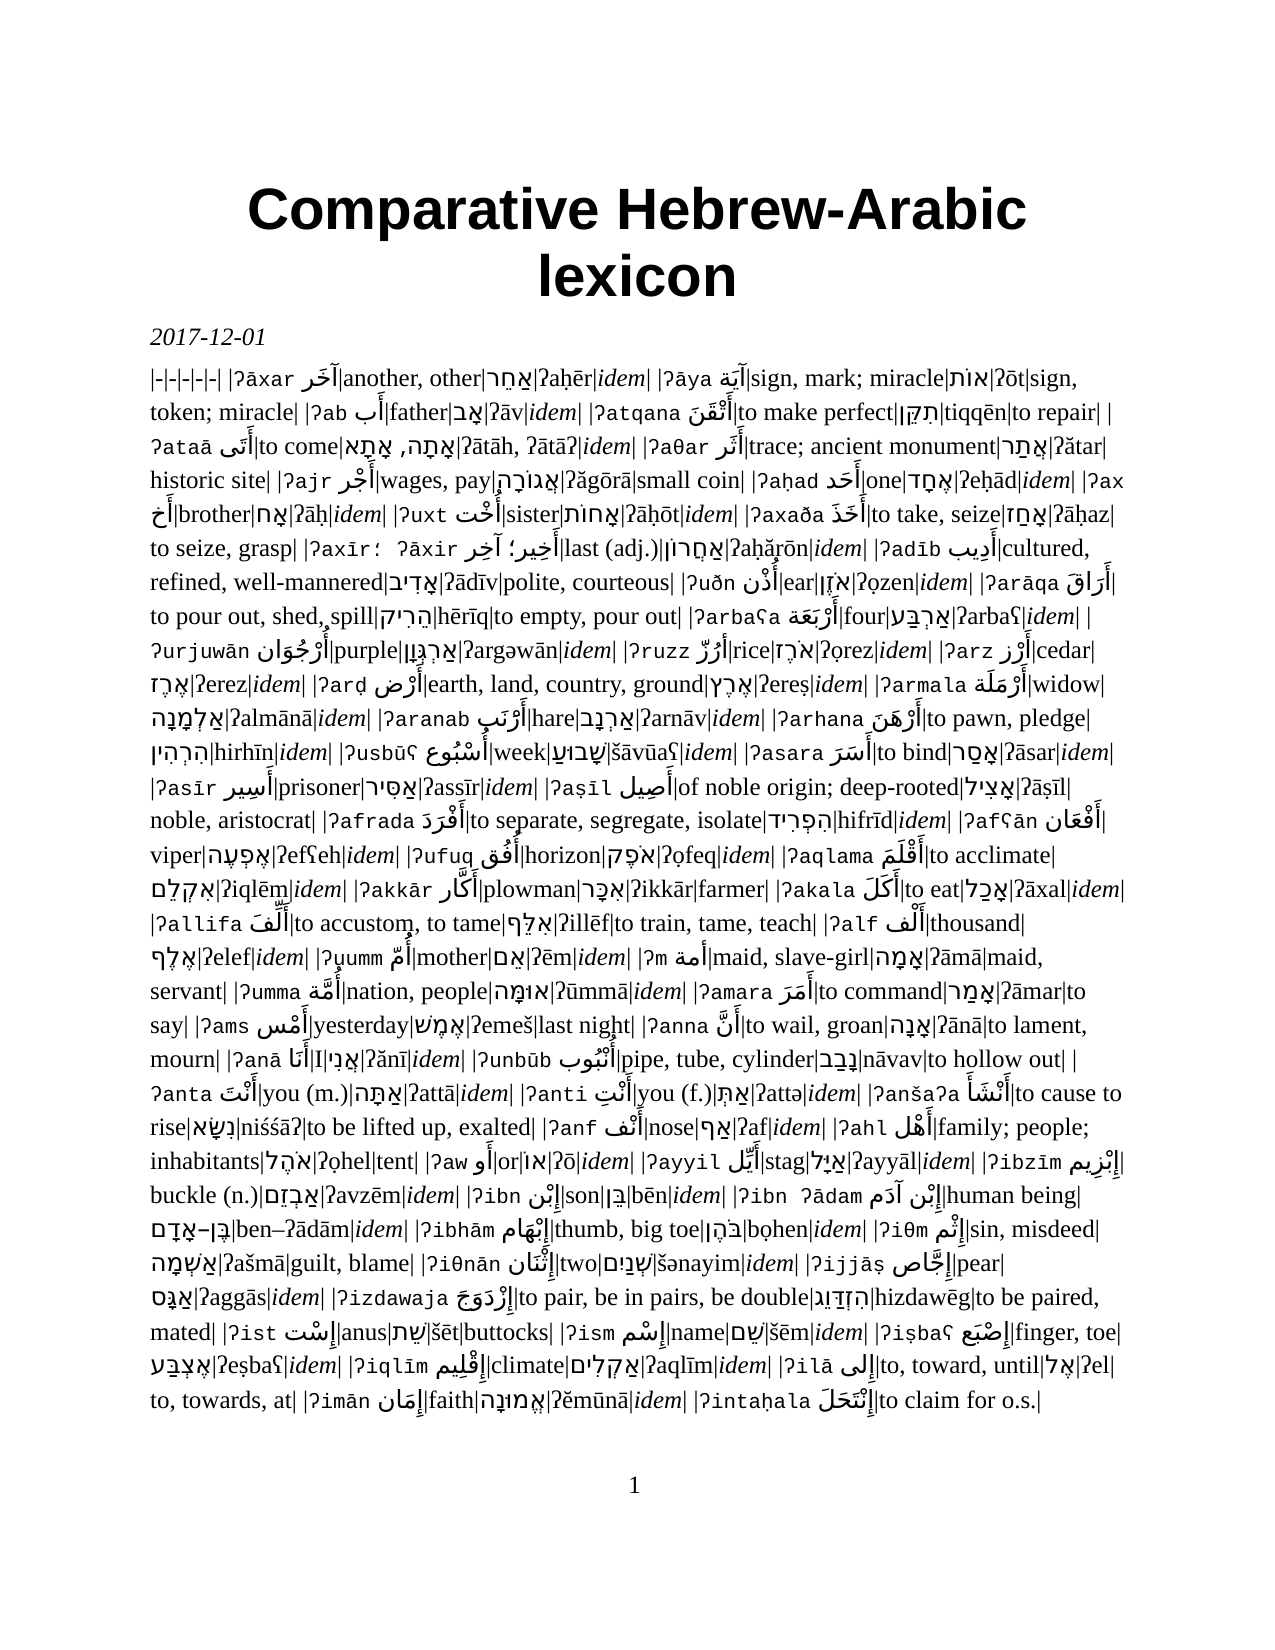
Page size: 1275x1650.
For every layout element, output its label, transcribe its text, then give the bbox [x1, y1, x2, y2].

text 2017-12-01 [150, 322, 1125, 350]
title Comparative Hebrew-Arabic lexicon [150, 175, 1125, 309]
text |-|-|-|-|-| |ʔāxar آخَر|another, other|אַחֵר|ʔaḥēr|idem| |ʔāya آيَة|sign, mark; miracle|אוֹת|ʔōt|sign, token; miracle| |ʔab أَب|father|אָב|ʔāv|idem| |ʔatqana أَتْقَنَ|to make perfect|תִקֵּן|tiqqēn|to repair| |ʔataā أَتَى|to come|אָתָה, אָתָא|ʔātāh, ʔātāʔ|idem| |ʔaθar أَثَر|trace; ancient monument|אֲתַר|ʔătar|historic site| |ʔajr أَجْر|wages, pay|אֲגוֹרָה|ʔăgōrā|small coin| |ʔaḥad أَحَد|one|אֶחָד|ʔeḥād|idem| |ʔax أَخ|brother|אָח|ʔāḥ|idem| |ʔuxt أُخْت|sister|אָחוֹת|ʔāḥōt|idem| |ʔaxaða أَخَذَ|to take, seize|אָחַז|ʔāḥaz|to seize, grasp| |ʔaxīr؛ ʔāxir أَخِير؛ آخِر|last (adj.)|אַחֲרוֹן|ʔaḥărōn|idem| |ʔadīb أَدِيب|cultured, refined, well-mannered|אָדִיב|ʔādīv|polite, courteous| |ʔuðn أُذْن|ear|אֹזֶן|ʔọzen|idem| |ʔarāqa أَرَاقَ|to pour out, shed, spill|הֵרִיק|hērīq|to empty, pour out| |ʔarbaʕa أَرْبَعَة|four|אַרְבַּע|ʔarbaʕ|idem| |ʔurjuwān أُرْجُوَان|purple|אַרְגְּוָן|ʔargǝwān|idem| |ʔruzz أرُزّ|rice|אֹרֶז|ʔọrez|idem| |ʔarz أَرْز|cedar|אֶרֶז|ʔerez|idem| |ʔarḍ أَرْض|earth, land, country, ground|אֶרֶץ|ʔereṣ|idem| |ʔarmala أَرْمَلَة|widow|אַלְמָנָה|ʔalmānā|idem| |ʔaranab أَرَْنَب|hare|אַרְנָב|ʔarnāv|idem| |ʔarhana أَرْهَنَ|to pawn, pledge|הִרְהִין|hirhīn|idem| |ʔusbūʕ أُسْبُوع|week|שָׁבוּעַ|šāvūaʕ|idem| |ʔasara أَسَرَ|to bind|אָסַר|ʔāsar|idem| |ʔasīr أَسِير|prisoner|אַסִּיר|ʔassīr|idem| |ʔaṣīl أَصِيل|of noble origin; deep-rooted|אָצִיל|ʔāṣīl|noble, aristocrat| |ʔafrada أَفْرَدَ|to separate, segregate, isolate|הִפְרִיד|hifrīd|idem| |ʔafʕān أَفْعَان|viper|אֶפְעֶה|ʔefʕeh|idem| |ʔufuq أُفُق|horizon|אֹפֶק|ʔọfeq|idem| |ʔaqlama أَقْلَمَ|to acclimate|אִקְלֵם|ʔiqlēm|idem| |ʔakkār أَكَّار|plowman|אִכָּר|ʔikkār|farmer| |ʔakala أَكَلَ|to eat|אָכַל|ʔāxal|idem| |ʔallifa أَلِّفَ|to accustom, to tame|אִלֵּף|ʔillēf|to train, tame, teach| |ʔalf أَلْف|thousand|אֶלֶף|ʔelef|idem| |ʔuumm أُُمّ|mother|אֵם|ʔēm|idem| |ʔm أمة|maid, slave-girl|אָמָה|ʔāmā|maid, servant| |ʔumma أُمَّة|nation, people|אוּמָּה|ʔūmmā|idem| |ʔamara أَمَرَ|to command|אָמַר|ʔāmar|to say| |ʔams أَمْس|yesterday|אֶמֶשׁ|ʔemeš|last night| |ʔanna أَنَّ|to wail, groan|אָנָה|ʔānā|to lament, mourn| |ʔanā أَنَا|I|אֲנִי|ʔănī|idem| |ʔunbūb أُنْبُوب|pipe, tube, cylinder|נָבַב|nāvav|to hollow out| |ʔanta أَنْتَ|you (m.)|אַתָּה|ʔattā|idem| |ʔanti أَنْتِ|you (f.)|אַתְּ|ʔattǝ|idem| |ʔanšaʔa أَنْشَأَ|to cause to rise|נִשָּׂא|niśśāʔ|to be lifted up, exalted| |ʔanf أَنْف|nose|אַף|ʔaf|idem| |ʔahl أَهْل|family; people; inhabitants|אֹהֶל|ʔọhel|tent| |ʔaw أَو|or|אוֹ|ʔō|idem| |ʔayyil أَيِّل|stag|אַיָּל|ʔayyāl|idem| |ʔibzīm إِبْزِيم|buckle (n.)|אַבְזֵם|ʔavzēm|idem| |ʔibn إِبْن|son|בֵּן|bēn|idem| |ʔibn ʔādam إِبْن آدَم|human being|בֶּן–אָדָם|ben–ʔādām|idem| |ʔibhām إِبْهَام|thumb, big toe|בֹּהֶן|bọhen|idem| |ʔiθm إِثْم|sin, misdeed|אַשְׁמָה|ʔašmā|guilt, blame| |ʔiθnān إِثْنَان|two|שְׁנַיִם|šǝnayim|idem| |ʔijjāṣ إِجَّاص|pear|אַגָּס|ʔaggās|idem| |ʔizdawaja إِزْدَوَجَ|to pair, be in pairs, be double|הִזְדַּוֵג|hizdawēg|to be paired, mated| |ʔist إِسْت|anus|שֵׁת|šēt|buttocks| |ʔism إِسْم|name|שֵׁם|šēm|idem| |ʔiṣbaʕ إِصْبَع|finger, toe|אֶצְבַּע|ʔeṣbaʕ|idem| |ʔiqlīm إِقْلِيم|climate|אַקְלִים|ʔaqlīm|idem| |ʔilā إِلى|to, toward, until|אֶל|ʔel|to, towards, at| |ʔimān إِمَان|faith|אֱמוּנָה|ʔĕmūnā|idem| |ʔintaḥala إِنْتَحَلَ|to claim for o.s.|הִתְנַחֵל|hitnaḥēl|to acquire as a possession| |ʔinsān إِنْسَان|man|אֱנוֹשׁ|ʔĕnōš|idem| |al-raḥmān الرَحْمَان|The Merciful (God)|רַחֲמָן; הָרַחֲמָן|raḥămān; hāraḥămān|merciful, compassionate; The Merciful (God)| |al-lh الله|God|אֱלֹהִים|ʔĕlọhīm|idem| |bi بِ|in, at, on, with|בְּ|bǝ|in, by, at, with| |buʔbuʔ بُؤْبُؤْ|root, core; pupil (eye)|בָּבָה|bābā|pupil (eye)| |biʔr بِئْر|well (water)|בְּאֵר|bǝʔēr|idem| |bāʔa بَاءَ|to return, come back with|בָּא|bāʔ|to come, arrive, enter| |bāra بَارَ|to be uncultivated, lie fallow|בָּר|bār|idem| |bāraka بَارَكَ|to bless|בֵּרַךְ|bērax|idem| |batūl بَتُول|virgin|בְּתוּלָה|bǝtūlā|idem| |baθan بَثَن|cobra|פֶּתֶן|peten|idem| |barr بَرّ|land, open country|בַּר|bar|prairie, field| |barr بَرّ|reverent, pious|בַּר|bar|pure, clean| |burr بُرّ|wheat|בָּר|bār|grain| |baraʔa بَرَأَ|to create (said of God)|בָּרַא|bāraʔ|to create| |bariḥa بَرِحَ|to leave, depart|בָּרַח|bāraḥ|to flee| |barad بَرَد|hail (n.)|בָּרָד|bārād|idem| |burǧūθ بُرْغُوث|flea|פַּרְעוֹשׁ|parʕōš|idem| |burǧī بُرْغِي|screw (n.)|בֹֹֹֹֹֹּרֶג|bọọọọọọreg|idem| |barq بَرْق|lightning|בָּרָק|bārāq|idem| |baraka بَرَكَ|to kneel down|בָּרַךְ|bārax|idem| |birka بِرْكَة|small lake, puddle, pool|בְּרֵכָה|bǝrēxā|pool, pond| |barīʔ بَرِيء|innocent, recovered (illness)|בָּרִיא|bārīʔ|healthy| |bazza بَزَّ|to steal, rob|בָּזַז|bāzaz|to plunder, pillage| |bustān بُسْتَان|garden|בֻּסְתָּן|bustān|idem| |basaṭa بَسَطَ|to spread |פָּשַׁט|pāšaṭ|to spread| |basīṭ بَسِيط|simple|פָּשׁוּת|pāšūt|idem| |baššara بَشَّرَ|to bring good tidings|בִּשֵּׂר|biśśēr|idem| |bašara بَشَرَة|skin|בָּשָׂר|bāśār|flesh| |baṣal بَصَل|onions|בָָּצָל|bāāṣāl|onion| |biṭāqa بِطَاقَة|slip, tag, card, ticket, label|פִּתְקָה|pitqā|note, piece of paper| |bṭṭl بطّل|to abolish, cancel, annul|בִּטֵּל|biṭṭēl|to suspend, abolish, cancel| |baṭn بَطْن|belly|בֶּטֶן|beṭen|idem| |baʕl بَعْل|lord, husband|בַּעַל|baʕal|owner, husband| |baʕīr بَعِير|camel|בְּעִיר|bǝʕīr|beast, cattle| |baǧata بَغَتَ|to surprise|בִּעֵת|biʕēt|to terrify| |baqbaqa بَْقبَقَ|to gurgle, to bubble|בַּקְבּוּק|baqbūq|bottle| |baqar بَقَر|cattle|בָּקַר|bāqar|idem| |bikr بِكْر|first-born|בְּכוֹר|bǝxōr|idem| |bakaā بَكَى|to cry|בָּכָה|bāxā|idem| |bal بَلْ|but|אֲבָל|ʔăvāl|idem| |bilā بِلَا|without|בְּלִי|bǝlī|idem| |balbala بَلْبَلَ|to disturb, confuse|בִּלְבֵּל|bilbēl|to confuse| |balaaʕa بَلََعَ|to swallow|בָּלַע|bālaʕ|idem| |ballūṭ بَلُّوط|oak, acorn|בַּלּוּט|ballūṭ|acorn| |baliya بَلِيَ|to be worn out|בָּלַה|bālah|idem| |bint بِنْت|daughter|בַּת|bat|idem| |bunyān بُنْيَان|building (n.)|בִּנְיָן|binyān|idem| |bahīma بَهِيمَة|beast, animal|בְּהֵמָה|bǝhēmā|animal, beast| |būl بُول|postage stamp|בּוּל|būl|idem| |bayt بَيْت|house|בַּיִת|bayit|idem| |bayḍa بَيْضَة|egg|בֵּיצָה|bêṣā|idem| |bayna بَينَ|between; among|בֵּין|bên|idem| |taʔrīx تَأْرِيخ|date (time); history|תַּאֲרִיךְ|taʔărīxǝ|date (time)| |taʔšīra تَأْشِيرَة|official endorsement, visa|אַשְׁרָה|ʔašrā|visa| |tabūt تابُوت|box, chest, coffin|תֵּבָה|tēvā|ark, chest, box| |tājir تَاجِر|merchant|תָּגָר|tāgār|idem| |tāmm تَامّ| complete, perfect|תָּם|tām|complete, perfect| |tabbal-a تَبَّلَ|to spice, season|תִּבֵּל|tibbēl|idem| |tibn تِبْن|straw, chaff|תֶּבֶן|teven|idem| |taḥt تَحْت|under|תַּחַת|taḥat|idem| |taxrīma تَخْرِيمَة|lace, latticework|חֵרֶם|ḥērem|fishing-net| |taxama تَخَمَ|to fix the limits of|תָּחַם|tāḥam|to mark the limits of | |tarbiyya تَرْبِيَّة|education, training, upbringing|תַרְבּוּת|tarbūt|upbringing, education; culture| |tarjama تَرْجَمَ|to translate|תִּרְגֵּם|tirgēm|idem| |tisʕa تِسْعَة|nine|תִּשְׁעָה|tišʕā|idem| |tuffāḥ تُفَّاح|apple|תָּפּוּחַ|tāppūaḥ|idem| |tafsīr تَفْسِير|interpretation|פֶּשֶׁר|pešer|idem| |tall تَلّ|hill, elevation|תֵּל|tēl|mound, hill, heap| |talam تَلَم|furrow|תֶּלֶם|telem|furrow, ridge| |tmr تمْر|dates (fruit)|תָּמָר|tāmār|date (fruit)| |tmrīn تْمرِين|exercise, drill|תִּמְרוּן|timrūn|maneuver| |tanūr تَنُور|oven|תָּנוּר|tānūr|idem| |tinnīn تِنِّين|dragon|תַּנִּים|tannīm|serpent, sea-monster; crocodile| |tawʔam تَوْأَم|twin|תְּאוּם|tǝʔūm|idem| |tūt تُوت|mulberry|תּוּת|tūt|berry, mulberry| |tays تَيْس|billy goat|תַּיִשׁ|tayiš|he-goat| |tīn تِين|fig|תְּאֵנָה|tǝʔēnā|idem| |θaʔara ثَأَرَ|to take blood revenge|שַׁאֲרָה|šaʔărā|blood relation| |θāba ثَابَ|to return, come back|שָׁב|šāv|idem| |θāniya ثَانِيَة|second (time unit)|שְׁנִיָה|šǝniyā|idem| |θabara ثَبَرَ|to destroy, ruin|שָׁבַר|šāvar|to break| |θady ثَدْي|breast|שָׁד|šād|idem| |θuʕāla ثُعَالَة|fox|שׁוּעָל|šūʕāl|idem| |θuǧra ثُغْرَة|crack, opening|שָׁעָר|šāʕār|gate| |θakila ثَكِلَ|to be bereaved of|שָׁכֹל, שָׁכַל|šāxọl, šāxal|idem| |θalāθa ثَلَاثَة|three|שְׁלֹשָה|šǝlọšā|idem| |θalj ثَلْج|snow (n.)|שֶׁלֶג|šeleg|idem| |θamm ثَمّ|there|שָׁם|šām|idem| |θamāniya ثَمَانِيَة|eight|שְׁמוֹנֶה|šǝmōneh|idem| |θawr ثَوْر|bull, ox|שׁוֹר|šōr|idem| |θūm ثُوم|garlic|שׁוּם|šūm|idem| |jār جَار|neighbor; refugee|גֵּר|gēr|resident in a foreign land| |jabbār جَبَّار|giant, almighty|גִּבּוֹר|gibbōr|mighty| |jabal جَبَل|mountain|גְּבוּל|gǝvūl|border| |jubna جُبْنَة|cheese|גְּבִינָה|gǝvīnā|idem| |jabha جَبْهَة|forehead, brow|גַּבָּה|gabbā|eyebrow| |jadd جَدّ|good luck, fortune|גַּד|gad|good fortune| |jadr جَدْر|wall|גָּדָר|gādār|fence, wall| |jadaʕa جَدَعَ|to cut off, amputate|גָּדַע|gādaʕ|idem| |jaddafa جَدَّفَ|to curse, blaspheme|גִּדֵּף|giddēf|to insult, blaspheme| |jady جَدْي|kid (goat)|גְּדִי|gǝdī|idem| |jiðr جِذْر|root|גֶּזֶר|gezer|carrot| |jaðama جَذَمَ|to cut off (esp. body part)|גָּדַם|gādam|to cripple, maim| |jarra جَرَّ|to pull|גָּרַר|gārar|idem| |jurāb جُرَاب|sock|גֶרֶב|gerev|idem| |jirān جِرَان|camel’s neck|גָּרוֹן|gārōn|neck| |jarjara جَرْجَرَ|to gargle|גִּרְגֵר|girgēr|idem| |jarada جَرَدَ|to peel|גָּרַד|gārad|to scratch, scrape| |jarafa جَرَفَ|to sweep away, wash away|גָּרַף|gāraf|to sweep away, clean| |jurn جُرْن|threshing floor|גּוֹרֶן|gōren|idem| |jarw جَرْو|cub, puppy|גּוּר|gūr|cub| |jazza جَزَّ|to cut off, clip, shear|גָּזַז|gāzaz|to shear, clip| |jazar جَزَر|carrots|גֶּזֶר|gezer|carrot| |jazara جَزَرَ|to slaughter|גָּזַר|gāzar|to cut| |jassa جَسَّ|to touch, feel, handle|גִּשֵּׁשׁ|giššēš|to feel, grope, probe| |jismī جِسْمِي|bodily, physical|גַשְׁמִי|gašmī|physical, bodily| |jaʕjaʕa جَعْجَعَ|to gobble; to make a fuss; to make a noise|גִּעְגַע|giʕgaʕ|to bleat, cry| |jafna جَفْنَة|grapevine|גֶּפֶן|gefen|idem| |jalaa جَلاَ|to depart, evacuate|גָּלָה|gālā|to go into exile| |jalaa جَلاَ|to reveal, polish, make clear|גָּלָה|gālā|to reveal, uncover| |jaliḥa جَلِحَ|to be bald|גִּלַּח|gillaḥ|to shave| |jild جِلْد|skin|גֶּלֶד|geled|idem| |jalī جَلِي|evident|גָּלוּי|gālūy|idem| |jalīd جَلِيد|ice|גְּלִיד|gǝlīd|ice | |jumjuma جُمْجُمَة|skull|גֻּלְגֹּלֶת|gulgọlet|idem| |jamal جَمَل|camel|גָּמָל|gāmāl|idem| |janna جَنَّة|garden, paradise|גָּן|gān|garden| |jahannam جَهَنَّم|hell|גֵּיהִנּוֹם|gêhinnōm|idem| |jawz جَوْز|walnut|אֱגוֹז|ʔĕgōz|idem| |jaayyaša جََيَّشَ|to mobilize (troops)|גִּיֵּס|giyyēs|idem| |ḥāxām حَاخَام|rabbi|חָכָם|ḥāxām|wise, intelligent; sage, wise man| |ḥāmiḍ حَامِض|acid, sour|חוֹמֶץ|ḥōmeṣ|acid, vinegar| |ḥānūt حَانُوت|tavern; shop (n.)|חָנוּת|ḥānūt|shop, store (n.)| |ḥabba حَبَّ|to love|חָבַב|ḥāvav|idem| |ḥabbār حَبَّار|trace, mark (of blows), welt|חַבּוּרָה|ḥabbūrā|wound| |ḥabal حَبَل|pregnancy|חִבּוּל|ḥibbūl|idem| |ḥabl حَبْل|rope|חֶבֶל|ḥevel|idem| |ḥajj حَجّ|pilgrimage|חַג|ḥag|festival, holiday| |ḥajal حَجَل|partridge, quail|חָגְלָה|ḥāgǝlā|idem| |ḥadda حَدَّ|to sharpen|חִדֵּד|ḥiddēd|idem| |ḥadd حَدّ|edge|חוֹד|ḥōd|idem| |ḥadīθ حَدِيث|modern|חָדָשׁ|ḥādāš|new| |ḥarba حَرْبَة|lance, spear|חֶרֶב|ḥerev|sword, knife| |ḥaraθa حَرَثَ|to plow|חָרַשׁ|ḥāraš|to plow, to engrave| |ḥaraša حَرَشَ|to scratch|חָרַשׁ|ḥāraš|to plow, to engrave| |ḥarf حَرْف|sharp edge, cutting edge|חָרִיף|ḥārīf|sharp, acute| |ḥaraqa حَرَقَ|to burn|חָרַךְ|ḥārax|to singe, char, burn| |ḥirm حِرْم|excommunication (Chr.)|חֶרֶם|ḥerem|excommunication| |ḥurriyya حُرِّيَّة|freedom|חֵרוּת|ḥērūt|idem| |ḥassa حَسَّ|to feel, sense|חָשׁ|ḥāš|to feel (pain)| |ḥasaba حَسَبَ|to compute, reckon|חָשַׁב|ḥāšav|to think| |ḥisbān حِسْبَان|calculation|חֶשְׁבּוֹן|ḥešbōn|arithmetic, account| |ḥiṣār حِصَار|enclosure, blockade|חָצֵר|ḥāṣēr|enclosure, court, yard, courtyard| |ḥaṣba حَصْبَة|measles|חִצֶּבֶת|ḥiṣṣevet|idem| |ḥiḍn حِضْن|bosom|חֹצֶן|ḥọṣen|idem| |ḥaṭaba حَطَبَ|to gather firewood|חָטַב|ḥāṭav|to cut, hew wood| |ḥað̣īra حَظِيرَة|enclosure, compund, yard|חָצֵר|ḥāṣēr|enclosure, court, yard, courtyard| |ḥafara حَفَرَ|to dig|חָפַר|ḥāfar|idem| |ḥafna حَفْنَة|handful|חוֹפֶן|ḥōfen|idem| |ḥafiya حَفِيَ|to go barefoot|יִחֵף|yiḥēf|to be barefoot| |ḥaqq حَقّ|truth; correctness; correct, sound, valid; rightful claim (leg.)|חוֹק|ḥōq|law, statute| |ḥaql حَقْل|field, arable land|חַקְלָאוּת|ḥaqlāʔūt|agriculture| |ḥakka حَكَّ|to scratch|חָכַךְ|ḥāxax|idem| |ḥikma حِكْمَة|wisdom|חֹכְמָה|ḥọxǝmā|idem| |ḥalab حَلَب|milk|חָלָב|ḥālāv|idem| |ḥalazūn حَلَزُون|snail|חִלְזוֹן|ḥilzōn|idem| |ḥalazūniyy حَلَزُونِيّ|spiral|חלְזוֹנִי|ḥlǝzōnī|idem| |ḥalqa حَلْقَة|link (chain); section (in series)|חֵלֶק|ḥēleq|section, part| |ḥulm حُلْم|dream|חֲלוֹם|ḥălōm|idem| |ḥalīq حَلِيق|shaved, shaven, shorn|חָלָק|ḥālāq|smooth, slippery| |ḥamma حَمَّ|to heat|חַם|ḥam|hot, warm| |ḥimār حِمَار|donkey, ass|חֲמוֹר|ḥămōr|idem| |ḥimmiṣa حِمِّصَة|chick-pea|חִמְצָה|ḥimṣā|idem| |ḥināṭa حِنَاطَة|embalming|חֲנָטָה|ḥănāṭā|idem| |ḥanaš حَنَش|snake|נָחָשׁ|nāḥāš|idem| |ḥanaš حَنَش|snake|נָחָשׁ|nāḥāš|idem| |ḥinṭa حِنْطَة|wheat|חִטָּה|ḥiṭṭā|idem| |ḥanak حَنَك|palate|חֵךְ|ḥēxǝ|idem| |ḥunk حُنْك|worldly experience, worldly wisdom|חִינוּךְ|ḥīnūx|education| |ḥanūn حَنُون|affectionate, merciful|חַנּוּן|ḥannūn|gracious, merciful| |ḥawwara حَوَّرَ|to make white, whiten; to bleach|חָוַר|ḥāwar|to grow pale, grow white| |ḥawf حَوْف|edge, border|חוֹף|ḥōf|coast, šore| |ḥawq حَوْق|loin, groin|חֵיק|ḥêq|bosom, lap| |ḥayl حَيْل|vigor|חַיִל|ḥayil|idem| |ḥayiya حَيِيَ|to live|חַי|ḥay|living, alive| |xabaʔa خَبَأَ|to conceal, hide|הֵחְבִּיא |hēḥǝvīʔ |idem| |xabara خَبَرَ|to know well|חָבֵר|ḥāvēr|friend| |xatama خَتَمَ|to seal, stamp, conclude|חָתַם|ḥātam|to sign, seal, conclude| |xatan خَتَن|son-in-law, bridegroom|חָתָן|ḥātān|bridegroom, son-in-law| |xidr خِدْر|women’s private quarters|חֶדֶר|ḥeder|room, chamber| |xurʔ خُرْء|excrement|חֲרָא|ḥărāʔ|idem| |xariba خَرِبَ|to be destroyed|חָרַב|ḥārav|idem| |xarbān خَرْبَان|devastated, ruined|חוּרְבָּן|ḥūrǝvān|ruin, destruction| |xardal خَرْدَل|mustard|חַרְדָל|ḥardāl|idem| |xaraz خَرَز|beads (strung)|חָרַז|ḥāraz|to string together| |xarisa خَرِسَ|to be dumb, mute; to become silent|חָרַשׁ|ḥāraš|to be silent; to be deaf| |xaraṭa خَرَطَ|to lathe|חָרַט|ḥāraṭ|to engrave, chisel| |xurṭūm خُرْطُوم|trunk (elephant)|חַרְטוֹם|ḥarṭōm|beak, nose| |xaraqa خَرَقَ|tear apart|חֲרִיקָה|ḥărīqā|gnashing of teeth| |xarīf خَرِيف|autumn|חֹרֶף|ḥọref|winter| |xass خَسّ|lettuce|חַסָּה|ḥassā|idem| |xasara خَسَرَ|to incur loss, lose|חָסַר|ḥāsar|to lack, decrease| |xaḍīr خَضِير|green|חָצִיר|ḥāṣīr|grass, meadow, greenery| |xaṭaʔa خَطَأَ|to err, sin, be mistaken|חָטָא|ḥāṭāʔ|to sin| |xaṭifa، xaṭafa خَطِفَ، خَطَفَ|to snatch|חָטַף|ḥāṭaf|idem| |xaṭm خَطْم|nose, snout |חֹטֶם|ḥọṭem|nose, snout| |xafira خَفِرَ|to be shy, embarrassed|הֵחְפִּיר|hēḥǝfīr|to be ashamed| |xalāq خَلَاق|share of positive qualities (given by God)|חֵלֶק|ḥēleq|share, part (n.); fate| |xuld خُلْد|mole|חֹלֶד|ḥọled|idem| |xamr خَمْر|wine|חֶמֶר|ḥemer|idem| |xamsa خَمْسَة|five|חֲמִשָּׁה|ḥămiššā|idem| |xanazīr خَنَزِير|pig|חֲזִיר|ḥăzīr|idem| |xunfus خُنْفُس|beetle|חִיפּוּשִׁית|ḥīppūšīt|idem| |xanaqa خَنَقَ|to strangle|חָנַק|ḥānaq|idem| |(-al-) dayyān (-ال) دَيَّان |The Judge (God)|דַּיָּן|dayyān|judge (n.)| |dāʔ دَاء|disease, malady|דְּוַי|dǝway|sickness, pain| |dāʔira دَائِرَة|circle, ring|דּוּר|dūr|circle, rim (wheel)| |dār دَار|home, building|דִּירָה|dīrā|apartment, flat| |dāsa دَاسَ|to tread, step, trample|דָּשׁ|dāš|to thresh, tread, trample| |dubb دُبّ|bear (animal)|דֹּב|dọv|idem| |dibs دِبْس|syrup, molasses|דְּבַשׁ|dǝvaš|honey| |dabiqa دَبِقَ|to stick, adhere|דָּבַק|dāvaq|to cling, be attached| |dabbūr دَبُّور|hornet, wasp|דַּבּוּר|dabbūr|bumblebee| |durr دُرّة|pearl|דַּר|dar|idem| |daraja دَرَجَة|step, degree, grade|דַּרְגָּה|dargā|step, grade, rank| |darasa دَرَسَ|study, investigate|דָּרַשׁ|dāraš|inquire, investigate| |dasim دَسِم|fatty, greasy|דָּשֵׁן|dāšēn|fat (adj.)| |daǧdaǧa دَغْدَغَ|to tickle|דִגְדֵּג|digdēg|idem| |daff دَفّ|side, lateral surface|דַּף|daf|leaf, page, board| |daff دَفّ|tambourine|תֹּף|tọf|drum| |daqqa دَقَّ|to be thin|דַּק|daq|thin| |daqqaqa دَقَّقَ|to scrutinize|דָּק|dāq|idem| |dqyq دقيقة|minute (time unit)|דָּקָה, דָּקִיקָה|dāqāh, dāqīqā|second (time unit)| |dallāʕ دَلَّاع|watermelon|דְּלַעַת|dǝlaʕat|pumpkin| |dalafa دَلَفَ|to leak, drip, trickle|דָּלַף|dālaf|to drop, drip, leak| |dalw دَلْو|bucket, pail|דְּלִי|dǝlī|idem| |dam دَمْ|blood|דָּם|dām|idem| |damān دَمَان|fertilizer, dung, manure|דּוֹמֶן|dōmen|dung, manure| |damʕa دَمْعَة|teardrop|דִּמְעָה|dimʕā|idem| |dawr دَوْر|period, age, epoch|דּוֹר|dōr|generation, period, age| |ðiʔb ذِئْب|wolf|זְאֵב|zǝʔēv|idem| |ðubāb ذُبَاب|fly (insect)|זְבוּב|zǝvūv|idem| |ðabaxa ذَبَخَ|to kill, slaughter, butcher, sacrifice|זָבַח|zāvaḥ|to slaughter, sacrifice| |ðirāʕ ذِرَاع|arm|זְרוֹעַ|zǝrōaʕ|idem| |ðaqan ذَقَن|beard|זָקָן|zāqān|idem| |ðakar ذَكَر|male|זָכָר|zāxār|idem| |ðakara ذَكَرَ|to remember|זָכַר|zāxar|idem| |ðalīl ذَلِيل|low, lowly, despised, despicable|זוֹלֵל|zōlēl|vile, worthless, mean| |ðanab ذَنَب|tail, appendage|זָנָב|zānāv|tail, stump| |ðahab ذَهَب|gold|זָהָב|zāhāv|idem| |raʔs رَأْس|head|רֹאשׁ|rọʔš|idem| |raʔaā رَأَى|to see|רָאָה|rāʔā|idem| |riʔa رِئَة|lung|רֵאָה|rēʔā|idem| |rabb رَبّ|lord, master, owner|רַב|rav|master, lord, chief, rabbi| |rubba رُبَّ|many a (ie time)|רַבִּים|rabbīm|many| |rubb رُبّ|juice (thickened), mash, pulp|רִבָּה|ribbā|jam| |rabā رَبَا|to increase, grow|רָבָה|rāvā|to be or become numerous, to multiply| |ribḥ رِبْح|gain, profit|רֶוַח|rewaḥ|idem| |rabaḍa رَبَضَ|to lie down|רָבַץ|rāvaṣ|idem| |ribwa رِبْوَة|ten thousand, myriad|רְבָבָה|rǝvāvā|myriad, ten thousand| |ratam رَتَم|broom (plant)|רֹתֶם|rọtem|idem| |rijl رِجْل|leg|רֶגֶל|regel|leg, foot| |rajama رَجَمَ|to cast (stones at), to curse, revile|רָגַם|rāgam|to stone (s.o.)| |raḥiba رَحِبَ|to be wide, spacious|רָחַב|rāḥav|to be wide, large| |raḥaḍa رَحَضَ|to rinse, wash|רָחַץ|rāḥaṣ|to wash, bathe| |raḥima رَحِمَ|to have compassion|רִחֵם|riḥēm|idem| |riḥm؛raḥim رِحْم؛رَحِم|womb|רֶחֶם|reḥem|idem| |raxam رَخَم|vulture|רָחָם|rāḥām|idem| |radafa رَدَفَ|to come after, follow|רָדַף|rādaf|to pursue, hunt| |razīn رَزِين|grave, serious|רְצִינִי|rǝṣīnī|idem| |rasama رَسَمَ|to draw, to note down|רָשַׁם|rāšam|to note; to draw, mark| |rasmiyy رَسْمِيّ|official (adj.), formal|רִשְׁמִי|rišmī|idem| |rasan رَسَن|halter|רֶסֶן|resen|bridle| |raṣafa رَصَفَ|to pave|רָצַף|rāṣaf|idem| |raṣīf رَصِيف|pavement, platform, wharf|רָצִיף|rāṣīf|platform, wharf| |raḍḍa رَضَّ|to crush; to bruise|רָצַץ|rāṣaṣ|to break, crush, shatter| |raḍaxa رَضَخَ|to break, smash, crack, crush|רָצַח|rāṣaḥ|to murder, kill| |raḍiya رَضِيَ|to be satisfied, to accept, to desire|רָצָה|rāṣā|to wish, to desire, to accept| |raṭb رَطْب|moist, wet, juicy|רָטֹב|rāṭọv|idem| |raṭana رَطَنَ|to speak unintelligibly|רָטַן|rāṭan|to grumble, murmur| |raʕda رَعْدَة|tremor, shudder, siver (n.)|רַעַד|raʕad|trembling, tremor| |raʕaša رَعَشَ|to tremble|רָעַשׁ|rāʕaš|idem| |raʕaā رَعَى|to shepherd|רָעָה|rāʕā|idem| |raǧiba رَغِبَ|to desire, wish for, crave|רָעַב|rāʕav|to be hungry| |rafā رَفَا|to mend|רָפָא|rāfāʔ|to heal, cure| |raqaṣa رَقَصَ|to dance|רָקַד|rāqad|idem| |raqīq رَقِيق|thin (adj.)|רָקִיק|rāqīq|idem| |rakka رَكَّ|to be weak, feeble, meager|רַךְ|rax|soft, timid, tender| |rakiba رَكِبَ| to ride|רָכַב|rāxav|idem| |rakkaza رَكَّزَ|to concentrate|רִכֵּז|rikkēz|to concentrate | |rummān رُمَّان|pomegranate, grenade|רִימוֹן|rīmōn|idem| |ramz رَمْز|sign, hint, symbol|רֶמֶז|remez|hint, indication, sign| |ramaḍ رَمَض|parchedness, scorchedness|רֶמֶץ|remeṣ|embers, hot ašes| |ramaā رَمَى|to throw, shoot|רָמָה|rāmā|idem| |ranna رَنَّ|to resound, ring, reverberate|רַן|ran|to sing, shout with joy; to give a ringing cry| |rūḥ رُوح|breath of life, spirit|רוּחַ|rūaḥ|wind, spirit| |rawiya رَوِيَ|to quench one’s thirst|רָוַה|rāwah|idem| |rayb رَيْب| doubt, suspicion |רִיב|rīv|quarrel, dipute| |rayr رَيْر|spittle|רִיר|rīr|spittle, saliva, mucus| |rīš رِيش|feathers, bristles|רִיס|rīs|eyelash| |rīm رِيم|white antelope|רְאֵם|rǝʔēm|buffalo, wild ox| |zāwiya زَاوِيَة|corner|זָוִית|zāwīt|idem| |zibāla زِبَالَة|garbage|זֶבֶל|zevel|idem| |zubda زُبْدَة|butter, cream|זִבְדָּה|zivdā|cream| |zabūn زَبُون|customer, client, guest|זַבָּן|zabbān|salesman| |zurzur زُرْزُر|starling|זַרְזִיר|zarzīr|idem| |zaraʕa زَرَعَ|to sow, plant|זָרַע|zāraʕ|idem| |zaraqa زَرَقَ|to throw|זָרַק|zāraq|idem| |zarnīx زَرْنِيخ|arsenic|זַרְנִיךְ|zarnīxǝ|idem| |zaʕzaʕa زَعْزَعَ| to shake violently, convulse|זִעְזַע|ziʕzaʕ|to agitate, to shake violently| |zift زِفْت|pitch, asphalt|זֶפֶת|zefet|tar, pitch| |zakā زَكَا|to be pure in heart; to increase, thrive|זָכַה|zāxah|to be clear, to be clean; to win, deserve| |zimām زِمَام|halter, rein, bridle|זְמָם|zǝmām|muzzle| |zamara زَمَرَ|to blow, play (wind instrument)|זִמֵּר|zimmēr|to sing; to play (mus. instr.)| |zaman زَمَن|time (n.)|זְמַן|zǝman|idem| |zunbūr زُنْبُور|hornet|דָבּוּר|dābbūr|large bee, bumblebee| |zanaā زَنَى|break marriage, fornicate|זָנָה|zānā|to go astray, to be a prostitute, to fornicate | |zahara زَهَرَ|shine, be radiant|זֹהַר|zọhar|radiance| |zawj زَوْج|couple (n.)|זוּג|zūg|idem| |zaytūn زَيْتُون|olive|זַיִת|zayit|idem| |zayyafa زَيَّفَ|to counterfeit; to declare as false|זִיֵּף|ziyyēf|to falsify, forge| |saʔala سَأَلَ|to ask|שָׁאַל|šāʔal|idem| |sāʔir سَائِر|remaining, remainder|שְׁאָר|šǝʔār|remainder| |sāʔis سَائِس|stableman, groom|סַיָּס|sayyās|idem| |sāxin سَاخِن|hot, warm|שָׁחוּן|šāḥūn|hot, dry| |sāʕa سَاعَة|hour|שָׁעָה|šāʕā|idem| |sāfir سَافِر|scribe|סוֹפֵר|sōfēr|idem| |sāq سَاق|shank, thigh, leg|שוֹק|šōq|leg, foreleg| |sabab سَبَب|cause (n.)|סִבָּה|sibbā|idem| |sabata سَبَتَ|to rest; to keep the Sabbath|שָׁבַת|šāvat|idem| |sabt سَبْت |Saturday, Sabbath|שַׁבָּת|šabbāt|Sabbath, Saturday| |sabbaḥa سَبَّحَ|to praise, glorify|שִׁבֵּחַ|šibbēaḥ|to praise| |sibṭ سِبْط|tribe|שֵׁבָט|šēvāṭ|idem| |sabʕa سَبْعَة|seven|שֶׁבַע|ševaʕ|idem| |sabala سَبَلَة|ear (corn)|שִׁבּוֹלֶת|šibbōlet|idem| |sabaā سَبَى|capture|שָׁבָה|šāvā|to take prisoner, capture| |sabīl سَبِيل|way, path|שְׁבִיל|šǝvīl|lane, path| |sitta سِتَّة|six|שִׁשָּׁה|šiššā|idem| |sajada سَجَدَ|to bow down, to worship|סָגַד|sāgad|to bow down, to woršip| |saḥar سَحَر|early morning, dawn|שַׁחַר|šaḥar|idem| |saḥaqa سَحَقَ|to crush, to pound, to pulverize|שָׁחַק|šāḥaq|to rub away; to beat fine, to grind| |surra سُرَّة|navel, umbilical cord|שֹׁר|šọr|idem| |srj سرج|to braid|שָׂרַג|śārag|idem| |saraṭān سَرَطَان|crayfish, cancer (astr., med.)|סַרְטָן|sarṭān|crab, cancer (astr., med.)| |sirwāl سِرْوَال|trousers|סַרְבָּל|sarbāl|idem| |siṭām سِطَام|plug, stopper|סָתַם|sātam|to stop up, shut, close up| |saṭḥ سَطْح|surface|שֶׁטָח|šeṭāḥ|idem| |siʕr سِعْر|price (n.)|שַׁעַר|šaʕar|market price, value| |saʕala سَعَلَ|to cough|שִׁעֵל|šiʕēl|idem| |safaḥa سَفَحَ|to spill, pour, shed|שָׁפַךְ|šāfax|idem| |sifr سِفْر|book (scriptures)|סֵפֶר|sēfer|book| |safaqa سَفَقَ|to shut, bang, slam (door)|שָׂפַק|śāfaq|to clap hands| |safala سَفَلَ|to be low|שָׁפַל|šāfal|to become or be low| |safīna سَفِينَة|ship, boat|שְׂפִינָה|śǝfīnā|idem| |saqaā سَقَى|to give to drink, to water, to irrigate|הִשְׁקָה|hišqā|to water, to irrigate, to give to drink| |sakata سَكَتَ|to be silent|שָׁתַק|šātaq|idem| |sakt سَكْت|silence (n.)|שֶׁקֶט|šeqeṭ|quietness| |sakkara سَكَّرَ|to shut, close, lock, bolt|סָגַר|sāgar|to close, šut| |sakkara سَكَّرَ|to shut, close, lock, bolt|סֶכֶר|sexer|dam| |sakira سَكِرَ|to be drunk|שָׁכַר|šāxar|idem| |sakana سَكَنَ|to dwell, reside|שָׁכַן|šāxan|idem| |sikkīn سِكِّين|knife|סַכִּין|sakkīn|idem| |silaaḥ سِلاَح|arm(s), weapons(s)|שֶׁלַח|šelaḥ|weapon (sword, bayonet)| |salām سَلَام|peace|שָׁלוֹם|šālōm|idem| |salla سَلَّة|basket|סַל|sal|idem| |salaxa سَلَخَ|to flay, skin|שֶׁלַח|šelaḥ|hide (animal skin)| |silsila سِلْسِلَة|chain (n.)|שַׁלְשֶׁלֶת|šalšelet|idem| |sulṭa سُلْطَة|power, authority|שְׁלִיטָה|šǝlīṭā|dominion, power| |salaqa سَلَقَ|ṭo boil, scald|שָׁלַק|šālaq|to boil, scald| |salq سَلْق|chard, beetroot|סֶלֶק|seleq|beet, beetroot| |salima سَلِمَ|to be sound, intact, secure|שָׁלַם|šālam|to be complete, sound, safe| |sullam سُلَّم|ladder|סֻלָּם|sullām|idem| |salwaā سَلْوَى|quail|שְׂלָו, סְלָו|śǝlāw, sǝlāw|idem| |samm سَمّ|poison (n.)|סַם|sam|idem| |sammara سَمَّرَ|to nail|סִמֵּר|simmēr|idem| |simsim سِمْسِم|sesame|שֻׁמשׁוּם|šumšūm|idem| |samiʕa سَمِعَ|to hear|שָׁמַע|šāmaʕ|idem| |samina سَمِنَ|to be or become fat|שָׁמַן|šāman|to grow fat| |samawāt سَمَوَات|heavens|שָׁמַיִם|šāmayim|idem| |sin سِن|tooth|שֵׁן|šēn|idem| |sana سَنَة|year|שָׁנָה|šānā|idem| |sunūna سُنُونَة|swallow (bird)|סְנוּנִית|sǝnūnīt|idem| |siwār سِوَار|bracelet|שֵׁרָה|šērā|necklace, bracelet| |sūr سُور|wall, fence|שׁוּר|šūr|wall| |sūsan،sawsan سُوسَن،سَوْسَن|lily|שׁוֹשָׁן|šōšān|lily, rose| |sawṭ سَوْط| whip (n.)|שׁוֹט|šōṭ|whip (n.)| |sūq سُوق|market (n.)|שׁוּק|šūq|idem| |sawiya سَوِيَ|to be equivalent to, to equal|שָׁוָה|šāwā|idem| |sīsī سِيسِي|pony|סוּסוֹן|sūsōn|idem| |sayf سَيْف|sword|סַיִף|sayif|idem| |siīmaā سِِيمَى|mark, sign, character|סִימָן|sīmān|sign, mark, signal| |šāba شَابَ|to turn grey-haired, to grow old|שָׂב|śāv|to grow old| |šāhid شَاهِد|witness (n.) |שָׂהֵד|śāhēd|witness (n.)| |ašabiʕa َشَبِعَ|to be sated, full|שָׂבַע|śāvaʕ|to be satisfied, sated| |šbk شبكة|net|שְׂבָכָה|śǝvāxā|lattice-work, woven net, trellis| |šitāʔ شِتَاء|winter, rainy season|שְׂתָו|śǝtāw|autumn| |šatala شَتَلَ|to plant, transplant|שָׁתַל|šātal|idem| |šajuʕa شَجُعَ|to be daring, bold|מְשֻׁגָּע|mǝšuggāʕ|mad, insane| |šaḥḥār شَحَّار|soot|שָׁחֹר|šāḥọr|black| |šuḥrūr شُحْرُور|blackbird|שָׁחֲרוּר|šāḥărūr|idem| |šaḥaqa شَحَقَ|to inhale, gasp|שִׁהֶק|šiheq|to hiccup| |širš شِرْش|root|שׁוֹרֶשׁ|šōreš|idem| |šaraṭa شَرَطَ|to tear, scratch, rip open|שָׂרַט|śāraṭ|to scratch| |šaraka شَرَكَ|to associate, join, share|שֵׁרַךְ|šērax|to entangle| |šarīṭ شَرِيط|ribbon, stripe, film strip|סֶרֶט|sereṭ|ribbon, stripe, film| |šaṭafa شَطَفَ|to rinse, clean, wash|שָׁטָף|šāṭāf|to rinse, wash off| |šaʕr شَعْر|hair|שְׂעָרוֹת|śǝʕārōt|idem| |šaʕīr شَعِير|barley|שְׁעוֹרָה|šǝʕōrā|idem| |šafa شَفَة|lip, rim, edge|שָׂפָה|śāfā|lip, rim, edge; language| |šafra شَفْرَة|knife|מִסְפָּרַיִם|mispārayim|scissors| |šalšala شَلْشَلَ|to dribble, to trickle|שִׁלְשׁוּל|šilšūl|diarrhea| |šammās شَمَّاس|deacon, sexton, acolyte, cantor|שַׁמָּשׁ|šammāš|attendant, sexton| |šimāl شِمَال|left, left side|שְׂמֹאל|śǝmọʔl|the left, left side| |šamar شَمَر|fennel|שֻׁמָּר|šummār|idem| |šams شَمْس|the sun|שֶׁמֶשׁ|šemeš|idem| |šamla شَمْلَة|cloak|שִׂמְלָה|śimlā|dress| |šanaʔa شَنَأَ|to hate|שָׂנַא|śānaʔ|idem| |šahr شَهْر|month|סַהַר|sahar|moon| |šīd شِيد|plaster (n.)|שִׂיד|śīd|lime, whitewash | |šayṭān شَيْطَان|devil|שָׂטָן|śāṭān|idem| |šīʕa شِيعَة|faction, party|סִיעָה|sīʕā|group, party| |ṣāḥa صَاحَ|to cry, yell, scream, call out, shout|צִוֵּח|ṣiwwēḥ|to cry aloud, shout, scream, yell| |ṣāda صَادَ|to hunt|צָד|ṣād|idem| |ṣaama صاَمَ|to fast|צָם|ṣām|idem| |ṣabr، ṣabir صَبْر، صَبِر|aloe|צָבָר|ṣāvār|aloe, cactus| |ṣubra صُبْرَة|heap, pile (n.)|צֹבֶר|ṣọver|idem| |ṣibǧa صِبْغَة|color, dye|צֶבַע|ṣevaʕ|idem| |ṣaḥā صَحَا|to be or become clear, bright, cloudless (sky)|צַח|ṣaḥ|pure, clear, bright| |ṣudǧ صُدْغ|temple (anatomy)|צֶדַע, צִדְעָה|ṣedaʕ, ṣidʕā|idem| |ṣadafa صَدَفَة|oyster|צִדְפָּה|ṣidpā|idem| |ṣidq صِدْق|truth, sincerity, veracity|צֶדֶק|ṣedeq|righteousness, justice| |ṣadaqa صَدَقَة|almsgiving|צְדָקָה|ṣǝdāqā|charity| |ṣarḥ صَرْح|castle, palace, tower|צְרִיחַ|ṣǝrīaḥ|tower; castle (chess)| |ṣaraxa صَرَخَ|to cry, yell, scream|צָרַח|ṣāraḥ|to cry, to shout| |ṣarṣār صَرْصَار|cricket|צַרְצוּר|ṣarṣūr|idem| |ṣarṣara صَرْصَرَ|to chirp|צִרְצֵר|ṣirṣēr|idem| |ṣaʕaq صَعَق|thunder, peal of thunder|צָעַק|ṣāʕaq|to scream, to shout| |ṣaǧīr صَغِير|small|צָעִיר|ṣāʕīr|young| |ṣafara صَفَرَ|to whistle|צָפַר|ṣāfar|idem| |ṣafṣāfa صَفْصَافَة|willow (tree)|צַפְצָפָה|ṣafṣāfā|willow, poplar (tree)| |ṣalaḥa صَلَحَ|to be right, well, to thrive, be suitable, valid|צָלַח|ṣālaḥ|to be fit for, to be successful, to prosper| |ṣalṣal صَلْصَلْ|to ring, clang, rattle|צִלְצֵל|ṣilṣēl|to ring| |ṣalaā صَلَى|to roast, broil, fry|צָלָה|ṣālā|to grill, broil| |ṣallaā صَلَّى|to pray|צִלָּה|ṣillā|to pray for| |ṣalīb صَلِيب|cross (n.)|צְלָב|ṣǝlāv|idem| |ṣalīl صَلِيل|clink, jingle, rattle|צְלִיל|ṣǝlīl|ring, sound, tone| |ṣamǧ صَمْغ|gum, resin|צֶמֶג|ṣemeg|gum, rubber| |ṣahala صَهَلَ|to neigh|צָהַל|ṣāhal|to neigh; to cry for joy| |ṣawwara صَوَّرَ|to paint, draw|צִיֵּר|ṣiyyēr|to draw, paint| |ṣūra صُورَة|form, shape|צוּרָה|ṣūrā|idem| |ṣayyād صَيَّاد|hunter, fisher|צַיָּד|ṣayyād|hunter, sportsman| |ḍaʔn ضَأْن|sheep|צֹאן|ṣọʔn|idem| |ḍāqa ضَاقَ|to oppress|הֵצִיק|hēṣīq|idem| |ḍabb ضَبّ|lizard|צָב|ṣāv|turtle, lizard| |ḍabaṭa ضَبَطَ|to seize|צָבַט|ṣāvaṭ|idem| |ḍabʕ ضَبْع|hyena|צָבוֹעַ|ṣāvōaʕ|idem| |ḍaḥika ضَحِكَ|to laugh|צָחַק|ṣāḥaq|idem| |ḍarra ضَرَّ|to harm|צָר|ṣār|to besiege| |ḍarrāʔ ضَرَّاء|distress (n.)|צַר|ṣar|idem| |ḍaarra ضََرَّة|additional wife|צָרָה|ṣārā|rival wife| |ḍffa ضفَّة|crowd, throng (n.)|צָפוּף|ṣāfūf|crowded| |ḍifḍiʕ ضِفْضِع|frog|צְפַרְדֵּעַ|ṣǝfardēaʕ|idem| |ḍilʕ ضِلْع|rib, side|צֵלָע|ṣēlāʕ|idem| |ṭabaxa طَبَخَ|to cook|טָבַח|ṭāvaḥ|to cook | |ṭibaʕa طِبَعَة|printing, stamping|טִבּוּעַ|ṭibbūaʕ|coining| |ṭabīʕa طَبِيعَة|nature|טֶבַע|ṭevaʕ|idem| |ṭiḥāl طِحَال|spleen|טְחוֹל|ṭǝḥōl|idem| |aaṭaḥan ََطَحَن|to grind, mill, crush, wear down|טָחַן|ṭāḥan|to mill, grind, pulverize, chew| |ṭariāʔ طَرِىء|fresh (fruits, vegetables)|טָרִי|ṭārī|fresh, new| |ṭaʕama طَعَمَ|to taste|טָעַם|ṭāʕam|idem| |ṭaʕīm طَعِيم|tasty|טָעִים|ṭāʕīm|idem| |ṭaǧaā طَغَى|to exceed proper bounds|טָעָה|ṭāʕā|to err, go astray| |ṭifl طِفْل|baby, child|טֶפֶל|ṭefel|baby| |ṭafla طَفْلَة|potter’s clay|טְפֹלֶת|ṭǝfọlet|putty| |ṭafiāʔa طَفِىءَ|to be extinguišed (light, fire)|מַטְפֶּה|maṭpeh|fire extinguišer| |ṭall طَلّ|dew, fine rain, drizzle|טַל|ṭal|dew| |ṭahāra طَهَارَة|cleanliness, purity|טָהֳרָה|ṭāhŏrā|cleanliness, purification| |ṭayyib طَيِّب|good|טוֹב|ṭōv|idem| |ṭīn طِين|clay, mud|טִין|ṭīn|mud, clay| |ð̣aby ظَبْي|gazelle|צְבִי|ṣǝvī|idem| |ð̣irr ظِرّ|flint|צוֹר|ṣōr|idem| |ð̣ufur ظُفُر|fingernail|צִפּוֹרֶן|ṣippōren|idem| |ð̣ill ظِلّ|shadow, shade|צֵל|ṣēl|idem| |ð̣al-aʕa ظَلَعَ|to limp|צָלַע|ṣālaʕ|idem| |ð̣amiʔa ظَمِأَ|to be thirsty|צָמֵא|ṣāmēʔ|idem| |ð̣uhr ظُهْر|noon|צָהֳרַיִם|ṣāhŏrayim|idem| |ʕābir عَابِر|bygone, past, elapsed time|עָבָר|ʕāvār|the past, past tense| |ʕālam عَالَم|world|עוֹלָם|ʕōlām|idem| |ʕibāda عِبَادَة|worship|עֲבוֹדָה|ʕăvōdā|worship, work| |ʕabd عَبْد|slave, servant|עֶבֶד|ʕeved|idem| |ʕabara عَبَرَ|to pass, to pass away|עָבַר|ʕāvar|idem| |ʕatīq عَتِيق|ancient|עַתִּיק|ʕattīq|idem| |ʕuθθ عُثّ|moth|עָשׁ|ʕāš|idem| |ʕijl عِجْل|calf (animal)|עֵגֶל|ʕēgel|idem| |ʕajala عَجَلَة|wheel|עֲגָלָה|ʕăgālā|wagon| |ʕadasa عَدَسَة|lentil|עֲדָשָׁה|ʕădāšā|idem| |ʕurf عُرْف|crest, comb (rooster), mane (horse)|עֹרֶף|ʕọref|neck, nape | |ʕirq عِرْق|vein|עוֹרַק|ʕōraq|idem| |ʕurqūb عُرْقُوب|Achilles’ tendon, hamstring|עַרְקוּב|ʕarqūv|knee joint| |ʕizz عِزّ|strength|עוֹז|ʕōz|idem| |ʕušb عُشْب|grass, herbage, plants, pasture|עֵשֶׂב|ʕēśev|herb, herbage, grass| |ʕašara عَشَرَة|ten|עֲשָׂרָה|ʕăśārā|idem| |ʕaṣā عَصَا|stick, staff, cane, baton, wand|עֵץ|ʕēṣ|tree, wood, timber| |ʕaṣab عَصَب|nerve|עָצָב|ʕāṣāv|idem| |ʕiḍḍ عِضّ|small prickly shrubs, brambles|עֵץ|ʕēṣ|tree, wood, timber| |ʕað̣m عَظْم|bone|עֶצֶם|ʕeṣem|idem| |ʕað̣īm عَظِيم|great, strong, powerful|עָצוּם|ʕāṣūm|strong, powerful| |ʕafar عَفَر|dust (n.)|עָפָר|ʕāfār|idem| |ʕaqd عَقْد|knotting, tying|עֵקֶד|ʕēqed|binding| |ʕaqara عَقَرَ|to be barren, sterile, childless|עָקָר|ʕāqār|barren, sterile, childless| |ʕaqrab عَقْرَب|scorpion|עַקְרָב|ʕaqrāv|idem| |ʕilla عِلَّة|cause, occasion, pretext|עִלָּה|ʕillā|cause, pretext, occasion| |ʕalaqa عَلَقَة|leech|עֲלוּקָה|ʕălūqā|idem| |ʕalaā عَلَى|on|עַל|ʕal|idem| |ʕilyūn عِلْيُون|highest|עֶלְיוֹן|ʕelyōn|idem| |ʕamal عَمَل|work, labor|עָמָל|ʕāmāl|idem| |ʕamūd عَمُود|column|עַמּוּד|ʕammūd|idem| |ʕamīq عَمِيق|deep, profound|עַמוֹק|ʕamōq|idem| |ʕinab عِنَب|grape(s)|עֵנָב|ʕēnāv|grape| |ʕanza عَنْزَة|goat|עֵז|ʕēz|idem| |ʕunuq عُنُق|neck|עַנָק|ʕanāq|necklace| |ʕawira عَوِرَ|to lose an eye|עִוֵּר|ʕiwwēr|to blind| |ʕayn عَين|eye, spring (water)|עַיִן|ʕayin|idem| |ǧābir غَابِر|past, the past|עָבָר|ʕāvār|past, past tense| |ǧurāb غُرَاب|raven|עוֹרֵב|ʕōrēv|idem| |ǧurla غُرْلَة|foreskin|עָרְלָה|ʕārǝlā|idem| |ǧurūb غُرُوب|setting (of the sun)|עֶרֶב|ʕerev|evening| |ǧaḍaba غَضَبَ|to be angry|עָצַב|ʕāṣav|to hurt, grieve| |ǧammaḍa غَمَّضَ|to close one’s eyes|עָמַץ|ʕāmaṣ|to close (the eyes, esp. of a dead person)| |fāris فَارِس|horseman|פָּרַשׁ|pāraš|idem| |fataḥa فَتَحَ|to open|פָּתַח|pātaḥ|idem| |fataqa فَتَقَ|to rip open, slaš|פָּתַק|pātaq|to cleave, split; to open (a dam)| |fatala فَتَلَ|to twist|פָּתַל|pātal|idem| |fatīla فَتِيلَة|wick|פְּתִילָה|pǝtīlā|idem| |fijj فِجّ|unripe fruit|פַּג|pag|unripe fig, premature baby| |fajaʕa فَجَعَ|to afflict, to inflict|פָּגַע|pāgaʕ|to attack, strike| |faḥḥa فَحَّ|to hiss (snake), to whistle (storm, bullet)|פָּח|pāḥ|to breathe, blow| |faḥm فَحْم|coal|פֶּחָם|peḥām|idem| |faxx فَخّ|trap, snare (n.)|פַּח|paḥ|idem| |fadaā فَدَى|to redeem, ransom|פָּדָה|pādā|to ransom, redeem| |faraʔ فَرَأْ|wild ass|פֶּרֶא|pereʔ|idem| |farraxa فَرَّخَ|to hatch, germinate, sprout|פָּרַח|pāraḥ|to bud, to blossom, to flower| |farx فَرْخ|young bird|אֶפְרוֹחַ|ʔefrōaḥ|chick| |firdaws فِرْدَوْس|Paradise|פַּרְדֵּס|pardēs|park, orchard| |faraša فَرَشَ|to spread, pread out|פָּרַשׂ|pāraś|to spread, spread out| |faraqa فَرَقَ|to sever|פֵּרַק|pēraq|idem| |firqa فِرْقَة|division, unit, band|פִּרְקָה|pirqā|division (military)| |furrūj فُرُّوج|chick|פָּרְגִּית|pārǝgīt|chicken| |fassax فَسَّخ|to tear to pieces|פִּשָּׁח|piššāḥ|to tear in pieces| |fasl فَسْل|low, despicable, deceitful|פָּסוּל|pāsūl|disqualified, unfit, defective| |fašā فَشَا|to spread out|פָשָׁה|pāšā|idem| |fuṭr فُطْر|fungi, mushrooms|פִּטְרִיוֹת|piṭrīōt|idem| |faʕala فَعَلَ|to do, act|פָּעַל|pāʕal|to do, make, act| |fallaḥ فَلّاح|farmer, peasant|פַּלָּח|pallāḥ|idem| |fulān فُلَان|a certain so-and-so|פְּלוֹנִי|pǝlōnī|idem| |falata فَلَتَ|to escape, be liberated|פָּלַט|pālaṭ|to escape, be saved| |falaja فَلَجَ|to split, divide|פִּלֵּג|pillēg|idem| |fulful، filfil فُلْفُل، فِلْفِل|pepper|פִּלְפֵּל|pilpēl|idem| |fam فَمْ|mouth|פֶּה|peh|idem| |fūl فُول|beans (coll.)|פּוֹל|pōl|bean| |fūha فُوهَة|hole, orifice; mouth (bottle, hose, drain)|פֶּה|peh|mouth; opening, orifice| |fayyāḥ فَيَّاح|heavy-scented, strong-smelling|פִּיחָה|pīḥā|breaking wind; stench| |fīl فِيل|elephant|פִּיל|pīl|idem| |qāʔa قَاءَ|to vomit |קָא|qāʔ|idem| |qāma قَامَ|to get up, stand up, rise|קָם|qām|to rise, to stand up| |qabā قَبَا|to make vaulted|קָבַב|qāvav| to make vaulted| |qibāḍa قِبَاضَة|raising, collecting (funds, taxes)|קִבֵּץ|qibbēṣ|to beg, to collect| |qabr قَبْر|tomb, grave|קֶבֶר|qever|idem| |qubbaʕa قُبَّعَة|hat, cap|קוֹבַע|qōvaʕ|idem| |qabqāb قَبْقَاب|clog (shoe)|קַבְקַב|qavqav|idem| |qabila قَبِلَ|accept, agree|קִבֵּל|qibbēl|to receive, accept| |qatala قَتَلَ|to kill, slay, murder|קָטַל|qāṭal|to slay, kill| |qiθθāʔ قِثَّاء|cucumber|קִשּׁוּא|qiššūʔ|idem| |qaddāḥ قَدَّاح|flint, lighter|קָדַח|qādaḥ|to kindle| |qadaḥa قَدَحَ|to bore, pierce|קָדַח|qādaḥ|to bore, perforate| |qidra قِدْرَة|pot, jug|קְדֵרָה|qǝdērā|pot| |qadusa قَدُسَ|to be holy|קָדַשׁ|qādaš|idem| |qadama قَدَمَ|to precede|קָדַם|qādam|to be before, to be in front| |qadīm قَدِيم|old, ancient|קָדוּם|qādūm|ancient, primordial| |qaraʔa قَرَأَ|to read|קָרָא|qārāʔ|idem| |qurbān قُرْبَان|sacrifice, offering|קָרְבָּן|qārǝvān|idem| |qarqara قَرْقَرَ|to rumble, rattle, crackle, gurgle, coo, growl|קִרְקָר|qirqār|to quack, cackle, croak| |qarn قَرْن|horn|קֶרֶן|qeren|idem| |qarīb قَرِيب|near (adj.)|קָרוֹב|qārōv|idem| |qarya قَرْيَة|village|קִרְיָה|qiryā|town| |qasī قَسِي|hard, solid, firm|קָשֶׁה|qāšeh| hard, difficult| |qašš قَشّ|straw (grass)|קַשׁ|qaš|idem| |qaṣṣ قَصّ|to cut, clip, šear, trim|קָצַץ|qāṣaṣ|to sever, fell; chop, mince| |qaṣṣāb قَصَّاب|butcher|קַצָּב|qaṣṣāv|idem| |qaṣaba قَصَبَ|to cut up (carcass)|קָצַב|qāṣav|to cut off| |qaṣura قَصُرَ|to be short, insufficient|קָצַר|qāṣar|idem| |qiṭār قِطَار|train, railway|קַטָּר|qaṭṭār|locomotive, steam engine | |quṭb قُطْب|pole (ie north)|קֹטֶב|qọṭev|idem| |quṭr قُطْر|diameter, diagonal, caliber|קֹטֶר|qọṭer|idem| |qaṭaʕa قَطَعَ|to cut, cut off, sever, break, interrupt|קָטַע|qāṭaʕ|to cut off, amputate, mutilate| |qiṭʕa قِطْعَة|piece, fragment, segment|קֶטַע|qeṭaʕ|idem| |qaṭafa قَطَفَ|pick, (flowers, fruit), gather, harvest|קָטַף|qāṭaf|to pick, (flowers, fruit) pluck| |qaṭīfa قَطِيفَة|velvet|קְטִיפָה|qǝṭīfā|idem| |qafaza قَفَزَ|to jump|קָפַץ|qāfaṣ|idem| |qulafa قُلافَة|bark, rind (tree)|קְלִפָּה|qǝlippā|skin, peel, rind, husk| |qalīl قَلِيل|light, small, a little|קָלִיל|qālīl|very light, little| |qamḥ قَمْح|wheat|קֶמַח|qemaḥ|flour| |qumqum قُمْقُم|flagon|קֻמְקוּם|qumqūm|kettle, teapot| |qanā قَنَا|to acquire, possess|קָנָה|qānā|to purchase, acquire, possess| |qunfuð قُنْفُذ|hedgehog|קִפּוֹד|qippōd|idem| |qawl قَوْل|speech, utterance|קוֹל|qōl|voice| |qayð̣ قَيْظ|summer heat|קַיִץ|qayiṣ|summer| |qayna قَينَة|femle singer|קִינָה|qīnā|elegy, dirge| |ka كَ|as, like|כְּ|kǝ|idem| |kaʔb كَأْب|sorrow, grief, depression|כְּאֵב|kǝʔēv|pain, ache| |kaʔs كَأْس|cup|כּוֹס|kōs|idem| |kāhin كَاهِن|priest|כֹּהֵן|kọhēn|idem| |kabid كَبِد|liver|כָּבֵד|kāvēd|idem| |kabasa كَبَسَ|to press; to attack, raid|כָּבַשׁ|kāvaš|to press; to subdue| |kabš كَبْش|ram (animal)|כֶּבֶשׂ|keveś|lamb| |kabl كَبْل|chain, shackle, fetter|כֶּבֶל|kevel|fetter, shackle, chain| |kabīr كَبِير|large, great|כָּבִּיר|kābbīr|mighty, much, great| |kttan كتّان|flax, linen|כִִּתָּן|kiittān|flax| |kataba كَتَبَ|to write|כָּתַב|kātav|idem| |kitf كِتْف|shoulder|כָּתֵף|kātēf|idem| |kuḥliyy كُحْلِيّ|dark blue, navy blue|כָּחוֹל|kāḥōl|blue| |karrāθ كَرَّاث|leek|כְּרֵשָׁה|kǝrēšā|idem| |kurāʕ كُرَاع|foot, leg|כֶּרַע|keraʕ|leg, knee| |kirbās كِرْبَاس|a white cotton fabric|כַּרְפַּס|karpas|fine cotton or linen| |kursī كُرْسِي|chair|כֻּרְסָה, כִּסֵּא|kursāh, kissēʔ|armchair, chair| |kirš كِرْش |stomach, paunch, belly|כֶּרֶס|keres|abdomen, belly| |karafs كَرَفْس|celery|כַּרְפַּס|karpas|parsley| |karm كَرْم|grapevine, vineyard|כֶּרֶם|kerem|vineyard; grove| |karūb كَرُوب|cherub|כְּרוּב|kǝrūv|idem| |kasā كَسَا|to clothe, cover|כָּסַה|kāsah|to cover, to conceal| |kaslān كَسْلَان|lazy, sluggish|כִּשָׁלוֹן|kišālōn|stumbling, failure, weakness| |kaslān كَسْلَان|lazy, sluggiš|כָּסַל|kāsal|to be stupid| |kaʕk كَعْك|cake, pastry|כַּעַךְ|kaʕak|ring-shaped cake| |kaff كَفّ|palm (of hand)|כַּף|kaf|idem| |kafr كَفْر| village|כְּפָר|kǝfār|village| |kull كُلّ|all|כֹּל|kọl|idem| |kalaʔa كَلَأَ|to guard, watch|כְּלוּא|kǝlūʔ|prison| |kilā كِلَا|both|כִּלְאַיִם|kilʔayim|hybrid| |kalb كَلْب|dog|כֶּלֶב|kelev|idem| |kulya كُلْيَة|kidney|כִּליָה|kilyā|idem| |kam كَم|how much? how many?|כָּמָּה|kāmmā|idem| |kamʔ كَمْء|truffle|כְּמֵהָה|kǝmēhā|idem| |kanaf كَنَف|wing|כָּנָף|kānāf|idem| |kunya كُنْيَة|surname, nickname |כִּנּוּי|kinnūy|surname, nickname| |kanīsa كَنِيسَة|church, synagogue|כְּנֶסֶת|kǝneset|gathering, assembly| |kuwāra كُوَارَة|beehive|כָּוֶּרֶת|kāwweret|idem| |kawkab كَوْكَب|star|כּוֹכָב|kōkāv|idem| |kay كَي|that, in order that|כִּי|kī|that, because| |kīs كِيْس|sack, bag, pouch, purse|כִּיס|kīs|pocket, purse| |kayf كَيْف|delight, high spirits|כֵּיף|kêf|fun| |lā لَا|no|לֹא|lọʔ|idem| |lubb لُبّ|core, essence; heart|לֵב|lēv|heart, center| |libd لِبْد|felt (material)|לֶבֶד|leved|idem| |labisa لَبِسَ|to put on, wear, dress in|לָבַשׁ|lāvaš|idem| |laban لَبَن|milk, sour milk|לָבָן|lāvān|white| |labbana لَبَّنَ|to make bricks|לָבַן|lāvan|idem| |labwa لَبْوَة|lioness|לְבִיאָה|lǝvīʔā|idem| |lḥḥm لحّم|to solder|הִחְלִים|hiḥlīm|idem| |laḥm لَحْم|meat|לֶחֶם|leḥem|bread| |lḥn لحْن|melody, tune|לַחַן|laḥan|idem| |lḥy لحْي|jawbone|לְחִי|lǝḥī|jaw, cheek| |lisān لِسَان|tongue|לָשׁוֹן|lāšōn|idem| |laṭafa لَطَفَ|to be kind and friendly|לִטֵּף|liṭṭēf|to pet, caress, fondle| |laʕiba لَعِبَ|to play, jest|לָעַב|lāʕav|to mock| |luǧa لُغَة|language|לֹעַ|lọaʕ|throat; muzzle, maw| |lift لِفْت|turnip|לֶפֶת|lefet|turnip, beet| |laqaṭa لَقَطَ|to gather, collect, pick up|לָקַט|lāqaṭ|idem| |lahab لَهَب|flame|לַהַב|lahav|idem| |law لَو|if|לוּ|lū|if only| |lawḥ لَوْح|board|לוּחַ|lūaḥ|idem| |lawz لَوْز|almond(s)|לוּז|lūz|almond tree| |lawlab لَوْلَب|screw, spiral|לוֹלָב|lōlāv|bolt, screw| |layθ لَيْث|lion|לָיְשׁ|lāyǝš|idem| |layla لَيْلَة|night|לַיְלָה|laylā|idem| |miʔa مِئَة|hundred|מֵאָה|mēʔā|idem| |mā مَا|what|מַה|mah|idem| |māʔ مَاء|water|מַיִם|mayim|idem| |mutaʔaxxir مُتَأَخِّر|delayed, late|מְאֻחָר|mǝʔuḥār|late, tardy| |matāna مَتَانَة|hardiness, determination, will power, firmness of character|מְתִינוּת|mǝtīnūt|composure, prudence, patience| |mutarjim مُتَرْجِم|translator|מְתָרְגַּם|mǝtārǝgam|idem| |mtn متن|back, half or side of the back|מֹתֶן|mọten|hip, loin, haunch| |mataā مَتَى|when|מָתַי|mātay|idem| |miθqāl مِثْقَال|weight|מִשְׁקָל|mišqāl|idem| |maθal مَثَل| parable, proverb|מָשָׁל|māšāl|parable, proverb| |maḥaqa مَحَقَ|to erase|מָחַק|māḥaq|idem| |muxx مُخّ|brain|מֹחַ|mọaḥ|idem| |maxbaʔ مَخْبَأْ|hiding-place, shelter|מַחֲבֵא|maḥăvēʔ|hiding place, storeroom| |maxzan مَخْزَن|store room|מַחְסָן|maḥsān|storehouse| |maxaṭa مَخَطَ|to blow one’s nose|מָחַט|māḥaṭ|to wipe, blow one’s nose| |mudda مُدَّة|interval, period|מִדָּה|middā|measure, size (n.)| |maddada مَدَّدَ|to stretch out|מִדֵּד|middēd|idem| |madrasa مَدْرَسَة|school|מִדְרָשָׁה|midrāšā|high school| |madīna مَدِينَة|city|מְדִינָה|mǝdīnā|state, city| |maðbux مَذْبُخ|altar |מִזְבֵּחַ|mizbēaḥ|altar| |murr مُرّ| bitter, severe, sharp|מַר|mar|bitter, cruel, violent| |marʔ مَرْء|man, lord|מָר|mār|master, Mr., sir| |mirʔā مِرْآة|mirror|מַרְאָה|marʔā|idem| |maraxa مَرَخَ|to oil, anoint, rub|מָרַח|māraḥ|to smear, anoint, rub| |marada مَرَدَ|to revolt, rebel|מָרַד|mārad|idem| |maraṭa مَرَطَ|to tear out, pull out, pluck (hair)|מָרַט|māraṭ|to pluck hair, feathers| |maraq مَرَق|broth, gravy|מָרָק|mārāq|soup, broth| |markaba مَرْكَبَة|vehicle, carriage|מֶרְכָּבָה|merkāvā|chariot, carriage| |mizāj مِزَاج|temperament|מֶזֶג|mezeg|idem| |mazaja مَزَجَ|mix, blend|מִזֵּג|mizzēg|to mix, blend| |mazmūr مَزْمُور|psalm|מִזְמוֹר|mizmōr|song, psalm| |mass مَسّ|to touch, feel|מִשֵּׁשׁ|miššēš|to feel, grope| |mastūr مَسْتُور|hidden|נִסְתָּר|nistār|idem| |masjid مَسْجِد|mosque|מִסְגָּד|misgād|idem| |masaḥa مَسَحَ|to wipe, to rub, to anoint|מָשַׁח|māšaḥ|to anoint, smear, oil| |miskīn مِسْكِين|poor, miserable|מִסְכֵּן|miskēn|poor, unfortunate, wretched| |mismār مِسْمَار|nail (n.)|מַסְמֵר|masmēr|idem| |masīḥ مَسِيح|annointed; messiah|מָשִׁיחַ|māšīaḥ|idem| |mišmiš مِشْمِش|apricot|מִשְׁמֵשׁ|mišmēš|idem| |maṣṣa مَصَّ|to suck|מָצַץ|māṣaṣ|idem| |miṣriyy مِصْرِيّ|Egyptian|מִצְרִי|miṣrī|idem| |muḍāyaqa مُضَايَقَة|affliction, disturbance|מְצוּקָה|mǝṣūqā|distress (n.)| |maṭbax مَطْبَخ|kitchen|מִטְבָּח|miṭbāḥ|idem| |maṭar مَطَر|rain (n.)|מָטָר|māṭār|idem| |maṭīla مَطِيلَة|wrought iron|מָטִיל|māṭīl|iron bar, rail| |maʕa مَعَ|with|עִם|ʕim|idem| |maʕaaka مَعََكَ|to rub|מִעֶךְ|miʕex|idem| |maʕy مَعْي|intestine|מְעִי|mǝʕī|idem| |maǧrib مَغْرِب |west|מַעֲרָב|maʕărāv|idem| |miftāḥ مِفْتَاح|key|מַפְתֵּחַ|maftēaḥ|idem| |maqām مَقَام|location, position|מָקוֹם|māqōm|place, locality| |miqṭar مِقْطَر|censer|מִקְטָר|miqṭār|incense| |maks مَكْس|tax (n.)|מֶכֶס|mexes|idem| |malaʔ مَلَأ|to fill|מִלֵּא|millēʔ|idem| |malʔk مَلأك|angel|מַלְאָךְ|malʔāxǝ|idem| |milāṭ مِلَاط|mortar|מֶלֶט|meleṭ|mortar; cement| |milḥ مِلْح|salt (n.)|מֶלַח|melaḥ|idem| |malḥama مَلْحَمَة|bloody fight, fierce battle|מִלְחָמָה|milḥāmā|war, battle| |malik مَلِك|king|מֶלֶךְ|melex|idem| |malakūt مَلَكُوت|kingdom, royalty|מַלְכוּת|malkūt|royalty, kingdom| |ammlaka َممْلَكَة|kingdom, sovereignty|מַמְלָכָה|mamlāxā|idem| |man مَن|who|מִי|mī|idem| |min مِن|from|מִן|min|idem| |minḥa مِنْحَة|gift, donation, benefaction|מִנְחָה|minḥā|offering, tribute, present, gift| |manaʕa مَنَعَ|to restrain, prevent, withold|מָנַע|mānaʕ|idem| |minhāj مِنْهَاج|method, program, course|מִנְהָג|minhāg|behavior, conduct, custom| |mawt مَوْت|death|מָוֶת|māwet|idem| |mawʕid مَوْعِد|appointed time|מוֹעֵד|mōʕēd|idem| |nāb نَاب|canine tooth, tusk, fang|נִיב|nīv|canine tooth, tusk| |nādir نَادِر|rare, unusual|נָדִיר|nādīr|rare| |nār نَار|fire|נֵר|nēr|candle| |nāṣa نَاصَ|to avoid, flee|נָצָה|nāṣā|to fly away, flee| |nāma نَامَ|to sleep, slumber|נָם|nām|to slumber, be drowsy| |nabaḥa نَبَحَ|bark|נָבַח|nāvaḥ|to bark| |nibrās نِبْرَاس|lamp, light, lantern|נִבְרֶשֶׁת|nivrešet|candlestick, chandelier| |nbʕ نبع|to well up, to gush forth|נָבַע|nāvaʕ|to bubble up, gush out| |nabī نَبِي|prophet|נָבִיא|nāvīʔ|idem| |nuḥās نُحَاس|copper|נְחֹשֶׁת|nǝḥọšet|copper, brass| |naḥusa نَحُسَ|to be ill-omened|נַחַשׁ|naḥaš|divination, sorcery, spell, omen| |naḥl نَحْل|bee|נָחִיל|nāḥīl|swarm of bees| |niḥla نِحْلَة|donation, gift|נַחֲלָה|naḥălā|possession, inheritance| |naḥnu نَحْنُ|we|אֲנַחְנוּ|ʔănaḥnū|idem| |naxara نَخَرَ|to snort, to snore|נָחַר|nāḥar|to snore, to snort| |nadda نَدَّ|to flee|נָדַד|nādad|idem| |naðara نَذَرَ|to vow|נָדַר|nādar|idem| |nardīn نَرْدِين|nard|נֵרְדְּ|nērǝdǝ|idem| |nazila نَزِلَ|to have a cold|נָזֶלֶת|nāzelet|head cold| |nusxa نُسْخَة|transcript, copy|נֹוסַח|nōsaḥ|text, copy, version| |nasr نَسْر|eagle, vulture|נֶשֶׁר|nešer|idem| |nasama نَسَمَة|breath, person|נְשָׁמָה|nǝšāmā|soul, breath, creature| |nasiya نَسِيَ|to forget|נָשָׁה|nāšā|idem| |niṣāb نِصَاب|hilt|נִצָּב|niṣṣāv|idem| |naṣaba نَصَبَ|erect, plant|נִצָּב|niṣṣāv|to set, stand up| |naṣrāniyy نَصْرَانِيّ|Christian|נוֹצְרִי|nōṣǝrī|idem| |naṣala نَصَلَ|to free oneself from|נִצָּל|niṣṣāl|to be delivered, saved; to escape| |naḍra نَضْرَة|bloom, flower, frešness|נֵצֶר|nēṣer|sprout, shoot (n.)| |naṭafa نَطَفَ|to dribble, trickle|נָטַף|nāṭaf|to drip| |nað̣ara نَظَرَ|to see, look, watch|נָצַר|nāṣar|to watch, guard, observe| |naʕāma نَعَامَة|ostrich|נַעֲמָה|naʕămā|idem| |naʕara نَعَرَ|to grunt, snort; to howl, roar|נָעַר|nāʕar|to growl, to bray| |naʕl نَعْل|sandal, shoe|נַעַל|naʕal|shoe, boot| |naʕnaʕ نَعْنَع|mint|נַעְנַע|naʕnaʕ|idem| |naʕīm نَعِيم|comfort; gentle|נָעִים|nāʕīm|pleasant, delightful| |naǧma نَغْمَة|tone, sound, melody|נְעִימָה|nǝʕīmā|melody, tune, tone| |nafaxa نَفَخَ|to blow, breathe, inflate|נָפַח|nāfaḥ|to blow, breathe| |nafas نَفَس|breath|נֶפֶשׁ|nefeš|breath, breath of life| |nafs نَفْس|soul, self|נֶפֶשׁ|nefeš|idem| |nafṭ نَفْط|oil, petroleum|נַפְט|nafṭ|kerosene, oil| |naqaba نَقَبَ|to bore, pierce|נָקַב|nāqav|idem| |naqara نَقَرَ|to bore, to peck|נִקֵּר|niqqēr|idem| |nuqra نُقْرَة|pit, hollow, hole|נִקְרָה|niqrā|hole, crevice| |nuqṭa نُقْطَة|point, dot|נְקוּדָה|nǝqūdā|idem| |naqama نَقَمَ|to avenge, take revenge|נָקַם|nāqam|idem| |naqī نَقِي|pure, clean|נָקִי|nāqī|clean , pure| |nakira نَكِرَ|to not know; to deny|נִכֵּר|nikkēr|to treat as a stranger; to deny| |nmir نمِر|tiger, leopard, panther|נָמֶר|nāmer|leopard, tiger| |anamš َنَمش|freckles|נֶמֶשׁ|nemeš|freckle| |nml نْمل|ant|נְמָלָה|nǝmālā|idem| |nahaja نَهَجَ|to proceed, take a course|נָהַג|nāhag|to drive, to behave| |nahira نَهِرَ|to flow, stream|נָהַר|nāhar|idem| |nahr نَهْر|river|נָהָר|nāhār|idem| |nahaqa نَهَقَ|to bray|נָהַק|nāhaq|to cry out, bray| |nawaxa نَوَخَ|to repose, rest|נָח|nāḥ|to rest, to lie (down)| |nūr نُور|light|נוּר|nūr|fire| |nawl نَوْل|loom (n.)|נוֹל|nōl|idem| |niāʔ نِىء|raw|נָא|nāʔ|half-done, rare (meat)| |hajara هَجَرَ|to emigrate|הִגֵּר|higgēr|idem| |hadama هَدَمَ|to destroy|הִדֵּם|hiddēm|to silence; to destroy| |harasa هَرَسَ|to crush, grind, mash|הָרַס|hāras|to break, demolish, destroy| |halaka هَلَكَ|to die|הָלַךְ|hālax|to go| |hallal-a هَلَّلَ|to shout, rejoice, cheer (s.o.)|הִלֵּל|hillēl|to praise| |hum هُم|they (m.)|הֵם|hēm|idem| |hunna هُنَّ|they (f.)|הֵן|hēn|idem| |hanniʔa هَنِّءَ|to make happy, gladden, delight |הִנּוּי|hinnūy|causing joy, giving pleasure| |hunā هُنَا|here|הִנֵה|hinēh|idem| |handasa هَنْدَسَة|engineering, geometry|הַנְדָּסָה|handāsā|idem| |hawwa هَوَّ|he|הוּא|hūʔ|idem| |hiyya هِيَّ|she|הִיא|hīʔ|idem| |haykal هَيْكَل|temple, building|הֵיכָל|hêxāl|palace, temple| |-wa -وَ|and|-וְ|-wǝ|idem| |wabala وَبَلَ|to shed heavy rain (sky)|מָבּוּל|mābbūl|flood (n)| |watad وَتَد|peg, pin|יָתֵד|yātēd|peg, hook, handle| |wajiʕa وَجِعَ|to feel pain|יָגַע|yāgaʕ|to be weary, to feel tired| |waḥḥad وَحَّد|to unite, make into one; to bring together|יָחַד|yāḥad|to be together; to be one| |waḥīd وَحِيد|solitary, unique, only, alone |יָחִיד|yāḥīd|solitary, unique, only, alone| |widād وِدَاد|love, friendšip|יְדִידוּת|yǝdīdūt|friendšip| |wariθa وَرِثَ|to inherit|יָרַשׁ|yāraš|idem| |ward وَرد|to come, arrive|יָרַד|yārad|to go down, descend| |warda وَرْدَة|rose|וֶרֶד|wered|idem| |waraʕ وَرَعْ|piety; caution, timidity, shyness|יָרַע|yāraʕ|to quiver| |wariq وَرِق|leafy, green|יָרֹק|yārọq|greenery, green| |wark وَرْك|hip, haunch, thigh|יָרֵךְ|yārēxǝ|thigh, hip| |warīd وَرِيد|vein, jugular vein|וָרִיד|wārīd|jugular vein| |wazana وَزَنَ|to weigh, balance|אִּזֵּן|ʔizzēn|idem| |wasana وَسَنَ|to sleep, slumber|יָשֵׁן|yāšēn|to sleep| |waṣl وَصْل|juncture, connection, union, linkage|אֵצֶל|ʔēṣel|beside, near, at, with| |waʕr وَعْر|rugged, wild (terrain)|יַעַר|yaʕar|forest| |waʕað̣a وَعَظَ|preach, admonish, exhort, warn|יָעַץ|yāʕaṣ|to advise| |waʕl وَعْل|mountain goat|יָעֵל|yāʕēl|antelope| |wafaā وَفَى|to be perfect, complete|יָפֶה|yāfeh|beautiful| |waqada وَقَدَ|to ignite, burn|יָקַד|yāqad|to burn| |waqqara وَقَّرَ|to honor, respect|יִקֵּר|yiqqēr|idem| |walad وَلَد|child, son|יֶלֶד|yeled|boy| |walada وَلَدَ|to bear (a child)|יָלַד|yālad|idem| |walwal وَلْوَل|to lament, wail, howl|יִלֵּל|yillēl|to howl, weep, lament| |wahaba وَهَبَ|to give, donate, grant|יָהַב|yāhav|to give, provide| |yabs يَبْس|dry|יָבֵשׁ|yāvēš|idem| |yatīm يَتِيم|orphan|יָתוֹם|yātōm|idem| |yad يَد|hand|יָד|yād|idem| |yasār يَسَار|left|יָשָׁר|yāšār|straight | |yaqað̣a يَقَظَة|wakefulness|יְקִיצָה|yǝqīṣā|idem| |ymm يمّ|open sea|יָם|yām|sea| |ymyn يمين|right (hand)|יָמִין|yāmīn|idem| |yūbīl يُوبِيل|jubilee, anniversary|יוֹבֵל|yōvēl|idem| |yawm يَوْم|day|יוֹם|yōm|idem| [150, 359, 1125, 1415]
